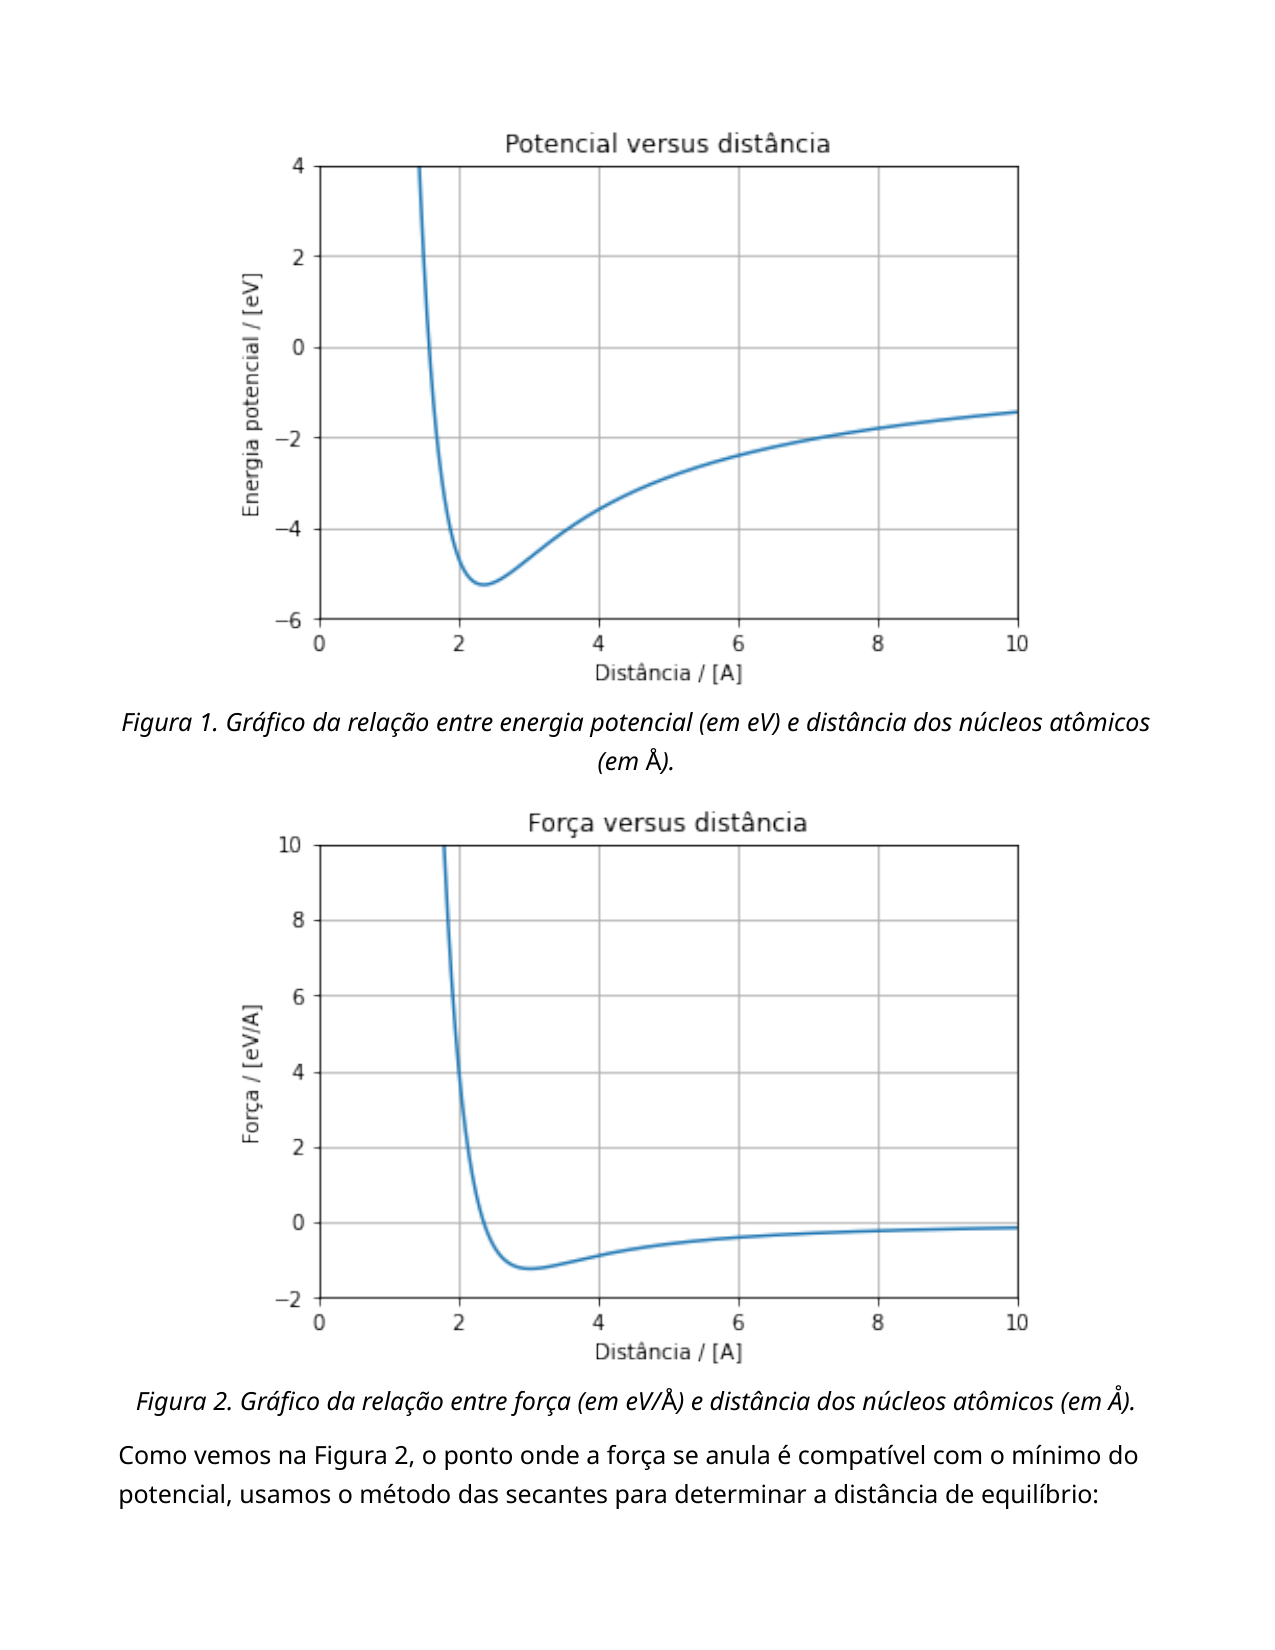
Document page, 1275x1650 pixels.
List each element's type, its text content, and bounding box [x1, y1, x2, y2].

picture [230, 797, 1045, 1379]
text Figura 1. Gráfico da relação entre energia potencial (em eV) e distância dos núcleos atômicos (em Å). [118, 118, 1157, 778]
text Como vemos na Figura 2, o ponto onde a força se anula é compatível com o mínimo do potencial, usamos o método das secantes para determinar a distância de equilíbrio: [118, 1438, 1157, 1511]
text Figura 2. Gráfico da relação entre força (em eV/Å) e distância dos núcleos atômicos (em Å). [118, 797, 1157, 1418]
picture [230, 118, 1045, 700]
